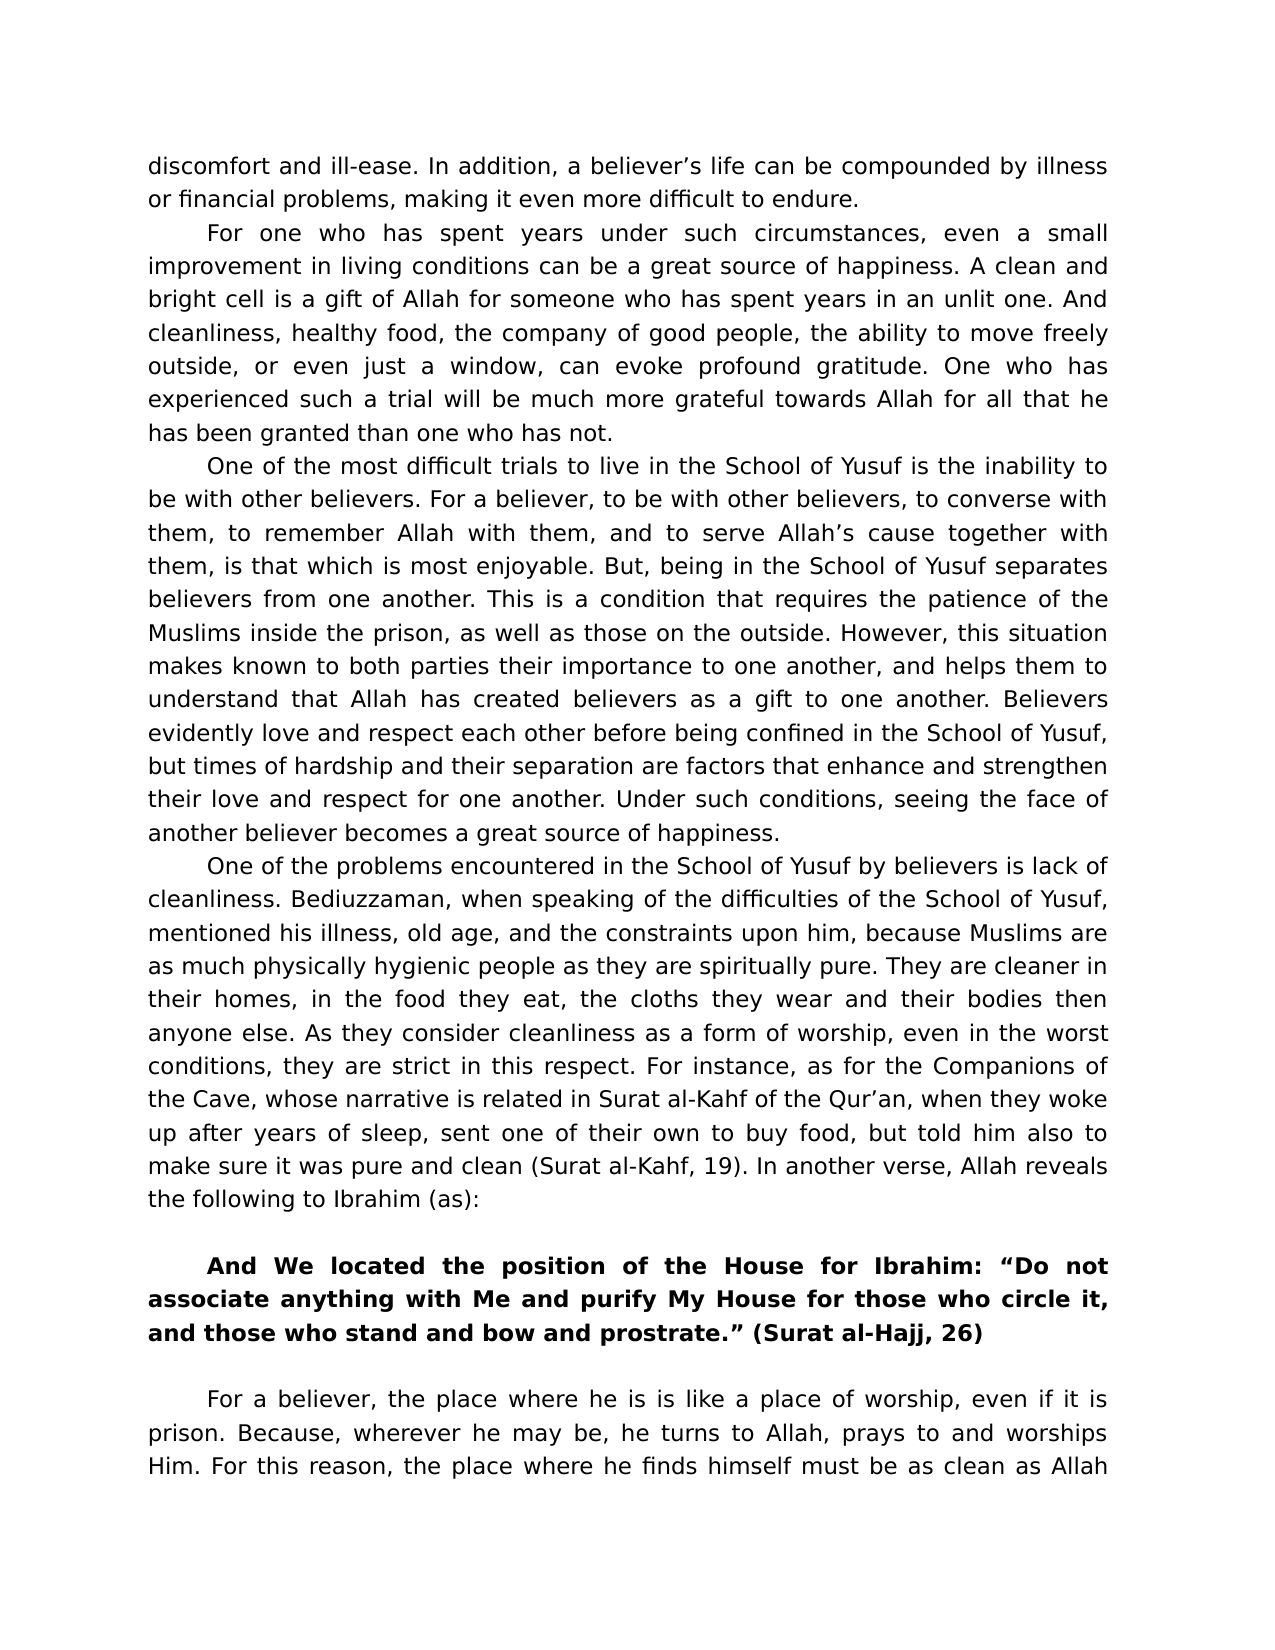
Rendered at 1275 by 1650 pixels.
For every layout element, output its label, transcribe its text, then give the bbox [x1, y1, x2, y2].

text discomfort and ill-ease. In addition, a believer’s life can be compounded by illness or financial problems, making it even more difficult to endure. [148, 148, 1110, 214]
text One of the problems encountered in the School of Yusuf by believers is lack of cleanliness. Bediuzzaman, when speaking of the difficulties of the School of Yusuf, mentioned his illness, old age, and the constraints upon him, because Muslims are as much physically hygienic people as they are spiritually pure. They are cleaner in their homes, in the food they eat, the cloths they wear and their bodies then anyone else. As they consider cleanliness as a form of worship, even in the worst conditions, they are strict in this respect. For instance, as for the Companions of the Cave, whose narrative is related in Surat al-Kahf of the Qur’an, when they woke up after years of sleep, sent one of their own to buy food, but told him also to make sure it was pure and clean (Surat al-Kahf, 19). In another verse, Allah reveals the following to Ibrahim (as): [148, 848, 1110, 1214]
text And We located the position of the House for Ibrahim: “Do not associate anything with Me and purify My House for those who circle it, and those who stand and bow and prostrate.” (Surat al-Hajj, 26) [148, 1248, 1110, 1348]
text One of the most difficult trials to live in the School of Yusuf is the inability to be with other believers. For a believer, to be with other believers, to converse with them, to remember Allah with them, and to serve Allah’s cause together with them, is that which is most enjoyable. But, being in the School of Yusuf separates believers from one another. This is a condition that requires the patience of the Muslims inside the prison, as well as those on the outside. However, this situation makes known to both parties their importance to one another, and helps them to understand that Allah has created believers as a gift to one another. Believers evidently love and respect each other before being confined in the School of Yusuf, but times of hardship and their separation are factors that enhance and strengthen their love and respect for one another. Under such conditions, seeing the face of another believer becomes a great source of happiness. [148, 448, 1110, 848]
text For a believer, the place where he is is like a place of worship, even if it is prison. Because, wherever he may be, he turns to Allah, prays to and worships Him. For this reason, the place where he finds himself must be as clean as Allah [148, 1381, 1110, 1481]
text For one who has spent years under such circumstances, even a small improvement in living conditions can be a great source of happiness. A clean and bright cell is a gift of Allah for someone who has spent years in an unlit one. And cleanliness, healthy food, the company of good people, the ability to move freely outside, or even just a window, can evoke profound gratitude. One who has experienced such a trial will be much more grateful towards Allah for all that he has been granted than one who has not. [148, 214, 1110, 448]
